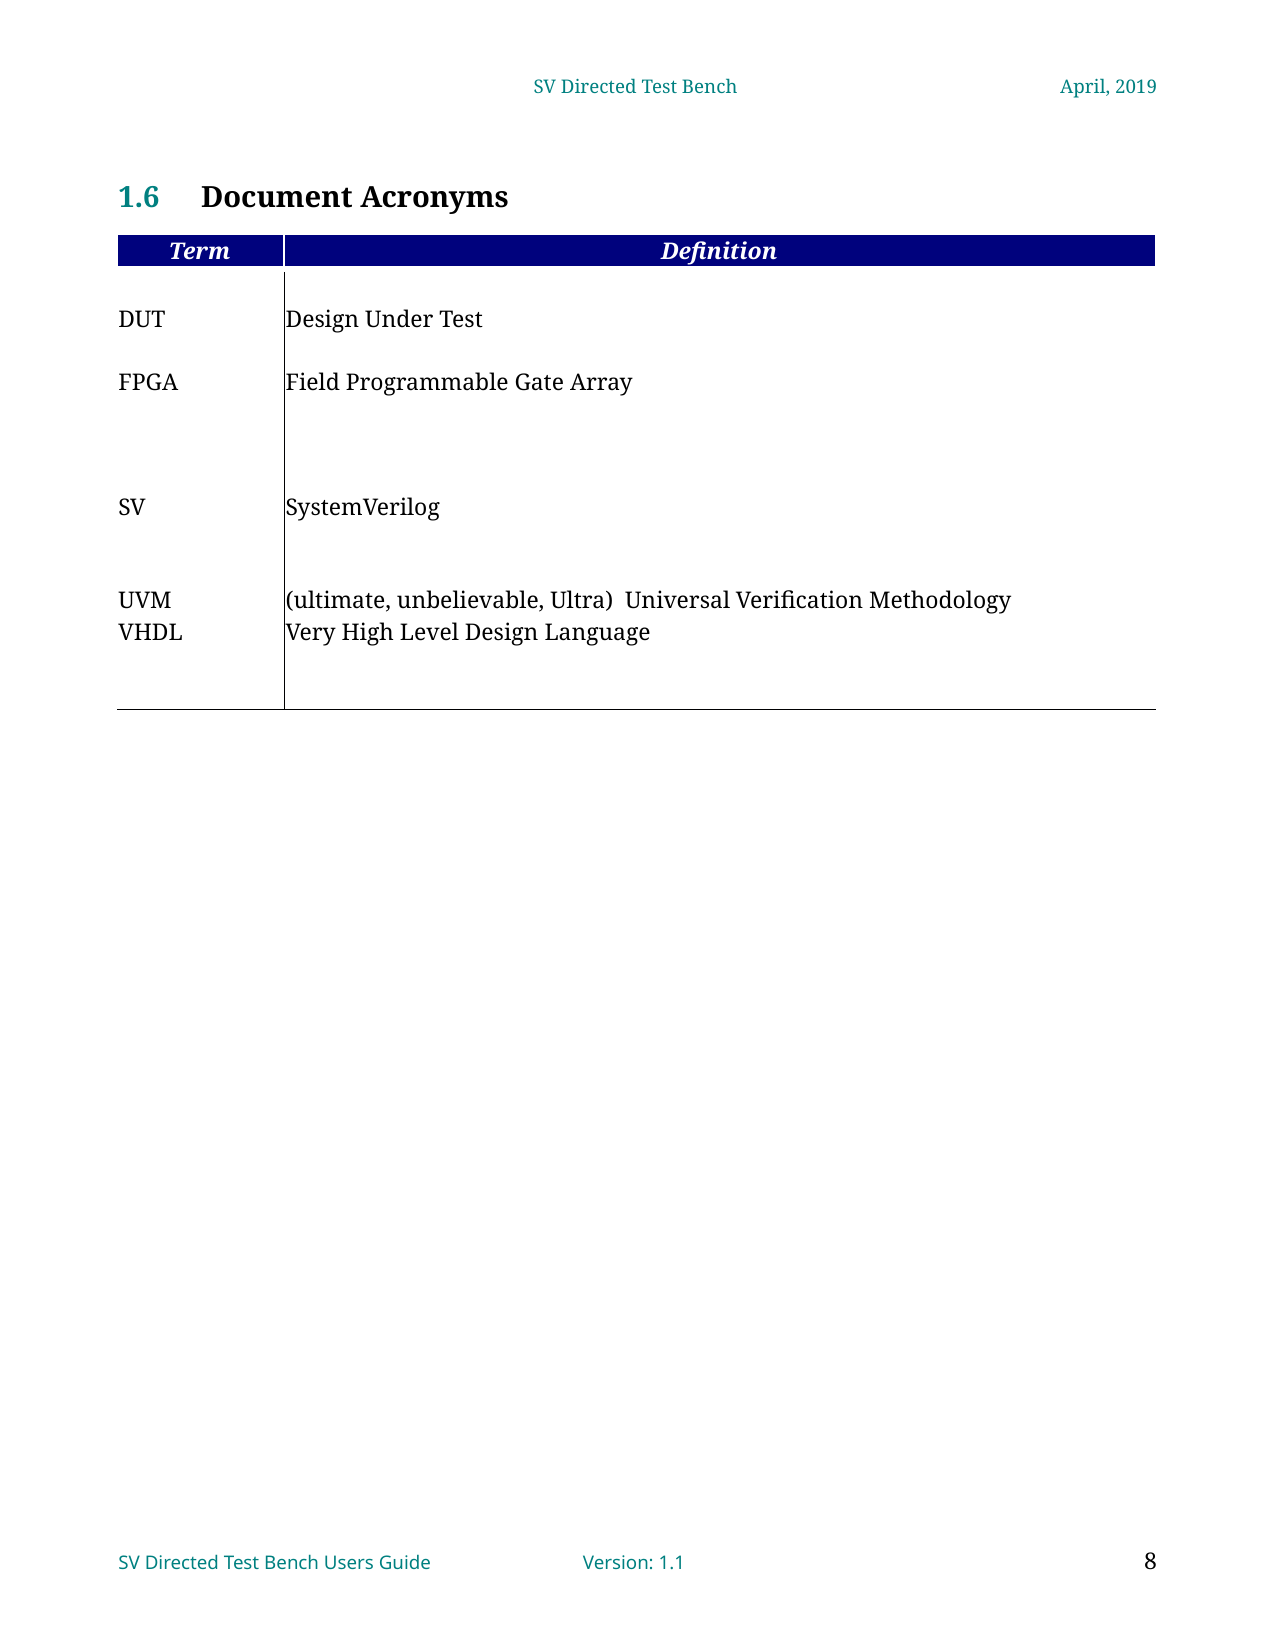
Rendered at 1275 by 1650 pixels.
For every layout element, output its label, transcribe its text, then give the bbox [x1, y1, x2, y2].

table_cell [117, 553, 284, 584]
table_cell [285, 397, 1156, 428]
table_cell [285, 334, 1156, 366]
table_header Term [117, 229, 284, 272]
table_cell [117, 428, 284, 459]
table_cell UVM [117, 584, 284, 616]
table_cell [285, 553, 1156, 584]
table_cell DUT [117, 303, 284, 334]
table_header Definition [285, 229, 1156, 272]
table_cell [117, 334, 284, 366]
table_cell FPGA [117, 366, 284, 397]
table_cell [117, 397, 284, 428]
table_cell Field Programmable Gate Array [285, 366, 1156, 397]
table_cell SV [117, 491, 284, 522]
table_cell [285, 272, 1156, 303]
table_cell Very High Level Design Language [285, 616, 1156, 647]
table_cell [285, 428, 1156, 459]
subtitle Document Acronyms [118, 177, 1157, 216]
table_cell [285, 459, 1156, 491]
table_cell [117, 647, 284, 678]
table_cell [285, 647, 1156, 678]
table_cell [117, 459, 284, 491]
table_cell [285, 678, 1156, 709]
table_cell [117, 678, 284, 709]
table_cell Design Under Test [285, 303, 1156, 334]
table_cell (ultimate, unbelievable, Ultra) Universal Verification Methodology [285, 584, 1156, 616]
table_cell [117, 272, 284, 303]
table_cell SystemVerilog [285, 491, 1156, 522]
table_cell [285, 522, 1156, 553]
table_cell VHDL [117, 616, 284, 647]
table_cell [117, 522, 284, 553]
